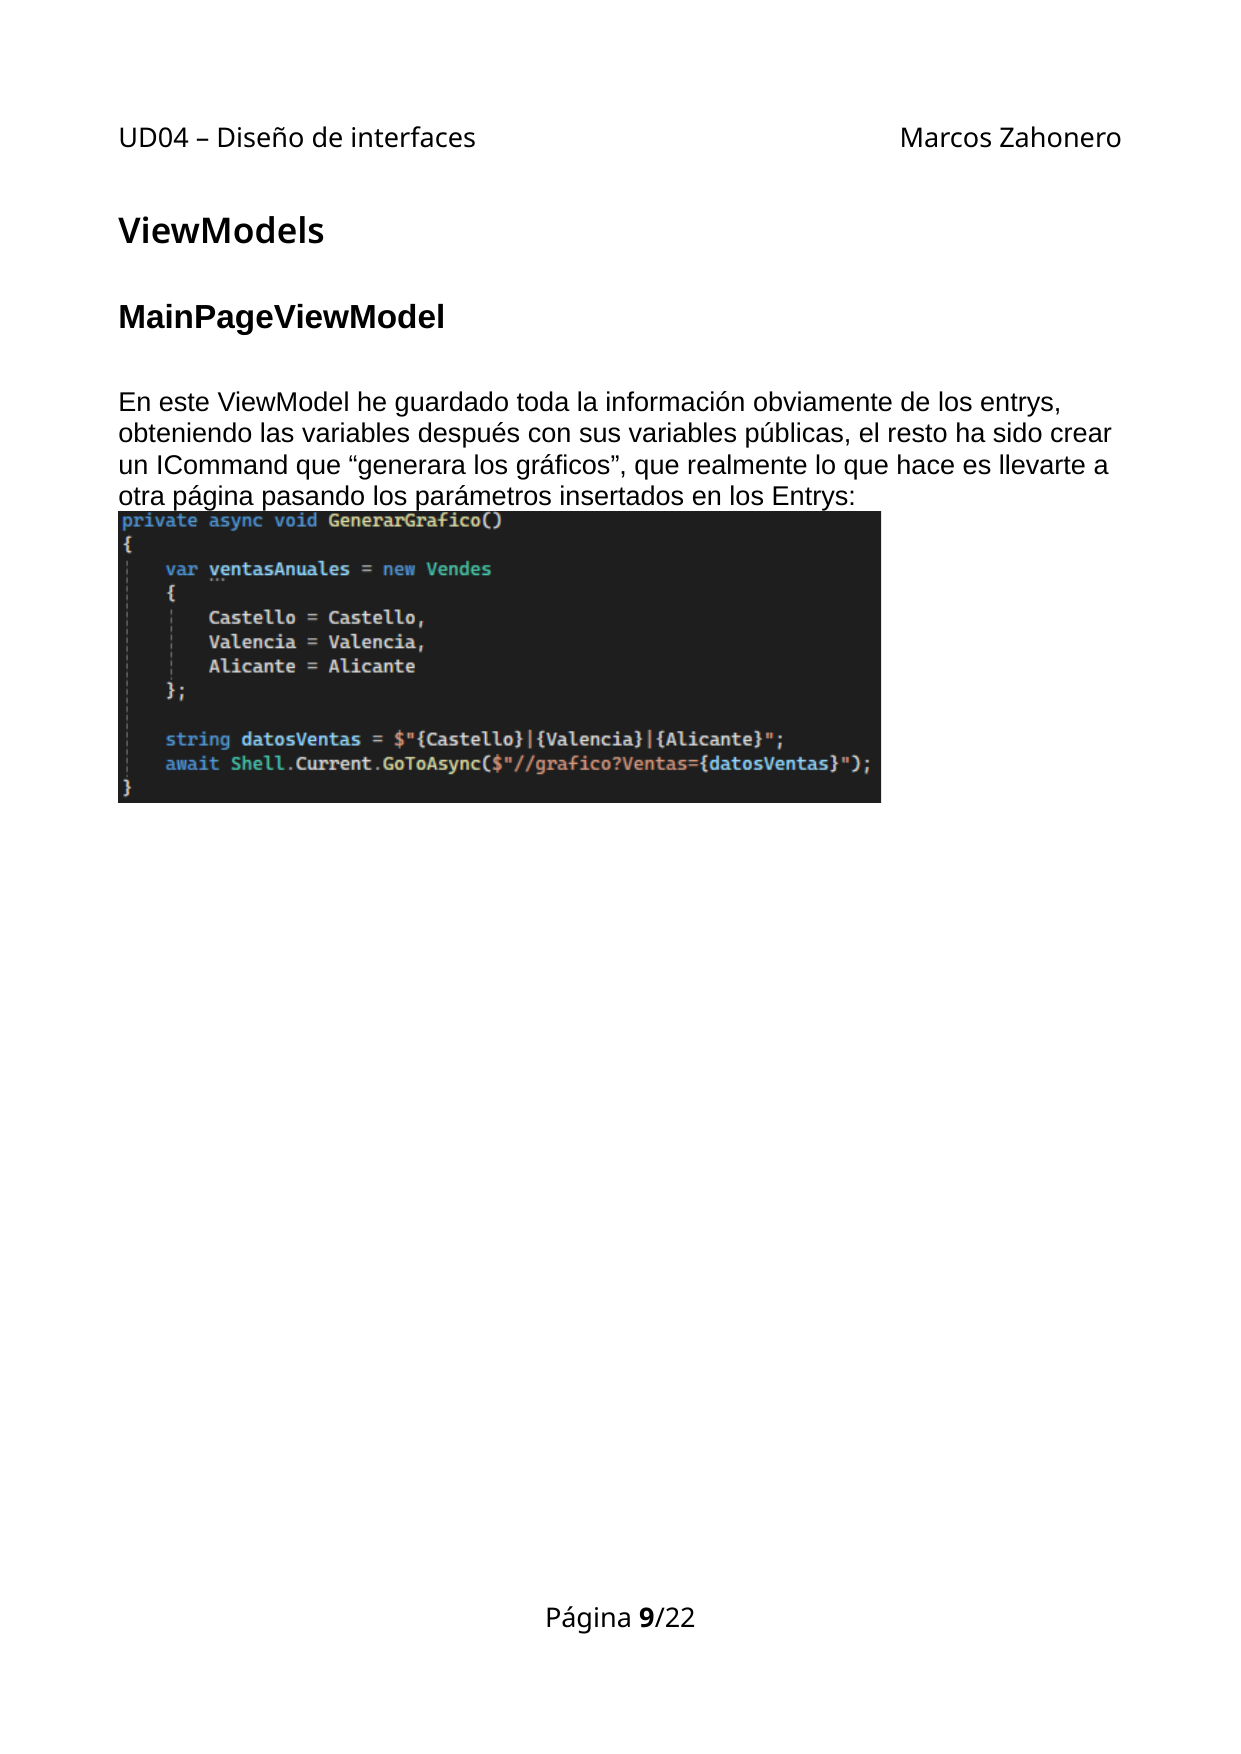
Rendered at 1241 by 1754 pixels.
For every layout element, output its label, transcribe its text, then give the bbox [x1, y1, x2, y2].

picture [118, 511, 882, 803]
subtitle MainPageViewModel [118, 297, 1122, 336]
subtitle ViewModels [118, 205, 1122, 253]
text En este ViewModel he guardado toda la información obviamente de los entrys, obteniendo las variables después con sus variables públicas, el resto ha sido crear un ICommand que “generara los gráficos”, que realmente lo que hace es llevarte a otra página pasando los parámetros insertados en los Entrys: [118, 386, 1122, 511]
